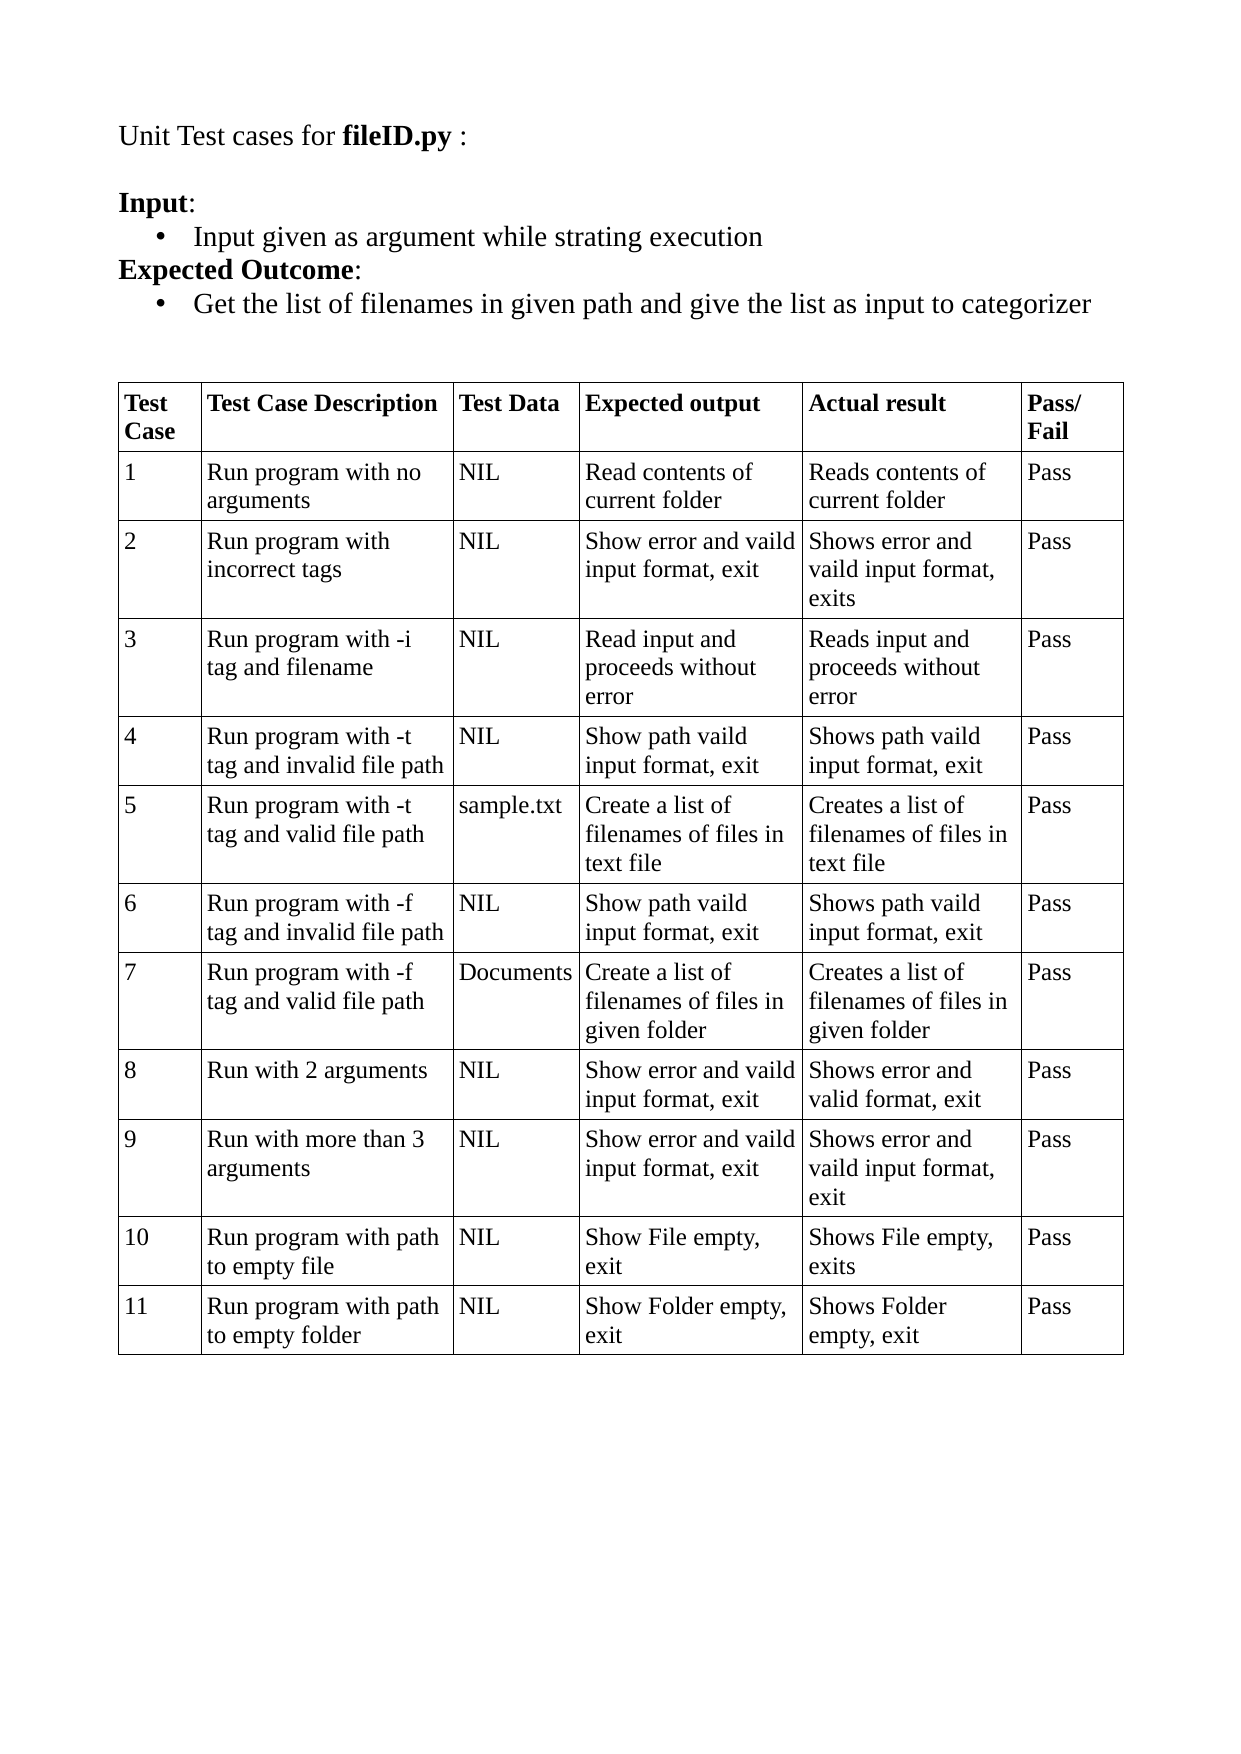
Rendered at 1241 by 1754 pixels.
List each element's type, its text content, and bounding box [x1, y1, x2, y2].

table_cell NIL [454, 452, 579, 520]
table_cell NIL [454, 884, 579, 952]
table_cell Run program with incorrect tags [202, 521, 453, 618]
table_cell 1 [119, 452, 201, 520]
table_cell Run program with -i tag and filename [202, 619, 453, 716]
table_cell Shows path vaild input format, exit [803, 884, 1021, 952]
table_cell 7 [119, 953, 201, 1049]
table_cell Pass [1022, 953, 1123, 1049]
table_cell 11 [119, 1286, 201, 1354]
table_cell Show error and vaild input format, exit [580, 1050, 802, 1118]
table_cell NIL [454, 717, 579, 785]
table_cell Shows Folder empty, exit [803, 1286, 1021, 1354]
table_cell NIL [454, 521, 579, 618]
table_cell Reads input and proceeds without error [803, 619, 1021, 716]
table_cell NIL [454, 619, 579, 716]
table_cell Run program with no arguments [202, 452, 453, 520]
table_cell Show Folder empty, exit [580, 1286, 802, 1354]
table_header Actual result [803, 383, 1021, 451]
table_cell NIL [454, 1286, 579, 1354]
table_cell Create a list of filenames of files in text file [580, 786, 802, 882]
text Expected Outcome: [118, 252, 1122, 286]
table_cell Run program with -t tag and valid file path [202, 786, 453, 882]
table_cell 6 [119, 884, 201, 952]
table_cell Show error and vaild input format, exit [580, 1120, 802, 1216]
table_cell 2 [119, 521, 201, 618]
table_cell Run with more than 3 arguments [202, 1120, 453, 1216]
table_cell 8 [119, 1050, 201, 1118]
table_cell NIL [454, 1120, 579, 1216]
table_cell Run program with path to empty file [202, 1217, 453, 1285]
table_cell Shows error and vaild input format, exits [803, 521, 1021, 618]
table_cell Shows error and vaild input format, exit [803, 1120, 1021, 1216]
table_cell Shows File empty, exits [803, 1217, 1021, 1285]
table_cell Read contents of current folder [580, 452, 802, 520]
table_cell 4 [119, 717, 201, 785]
table_cell Pass [1022, 786, 1123, 882]
table_cell Run program with path to empty folder [202, 1286, 453, 1354]
table_cell Creates a list of filenames of files in given folder [803, 953, 1021, 1049]
table_cell Show File empty, exit [580, 1217, 802, 1285]
text Unit Test cases for fileID.py : [118, 118, 1122, 152]
table_cell Run program with -t tag and invalid file path [202, 717, 453, 785]
table_cell Shows path vaild input format, exit [803, 717, 1021, 785]
table_cell Run program with -f tag and valid file path [202, 953, 453, 1049]
table_cell Pass [1022, 619, 1123, 716]
table_cell Pass [1022, 717, 1123, 785]
table_cell Pass [1022, 884, 1123, 952]
table_cell Show path vaild input format, exit [580, 884, 802, 952]
table_cell NIL [454, 1217, 579, 1285]
table_cell Pass [1022, 1120, 1123, 1216]
table_cell Show error and vaild input format, exit [580, 521, 802, 618]
table_cell Create a list of filenames of files in given folder [580, 953, 802, 1049]
table_cell 9 [119, 1120, 201, 1216]
table_cell Reads contents of current folder [803, 452, 1021, 520]
table_cell 5 [119, 786, 201, 882]
table_cell Documents [454, 953, 579, 1049]
list Get the list of filenames in given path and give the list as input to categorizer [156, 286, 1122, 319]
table_cell Pass [1022, 521, 1123, 618]
table_header Test Case Description [202, 383, 453, 451]
table_cell Pass [1022, 1050, 1123, 1118]
table_header Pass/Fail [1022, 383, 1123, 451]
table_cell Shows error and valid format, exit [803, 1050, 1021, 1118]
table_cell Creates a list of filenames of files in text file [803, 786, 1021, 882]
table_cell 10 [119, 1217, 201, 1285]
table_header Expected output [580, 383, 802, 451]
list Input given as argument while strating execution [156, 219, 1122, 252]
table_header Test Case [119, 383, 201, 451]
table_cell 3 [119, 619, 201, 716]
table_cell Read input and proceeds without error [580, 619, 802, 716]
table_cell Run with 2 arguments [202, 1050, 453, 1118]
table_cell Pass [1022, 1286, 1123, 1354]
table_cell sample.txt [454, 786, 579, 882]
table_cell Pass [1022, 452, 1123, 520]
table_cell Run program with -f tag and invalid file path [202, 884, 453, 952]
table_header Test Data [454, 383, 579, 451]
table_cell Show path vaild input format, exit [580, 717, 802, 785]
text Input: [118, 185, 1122, 219]
table_cell Pass [1022, 1217, 1123, 1285]
table_cell NIL [454, 1050, 579, 1118]
